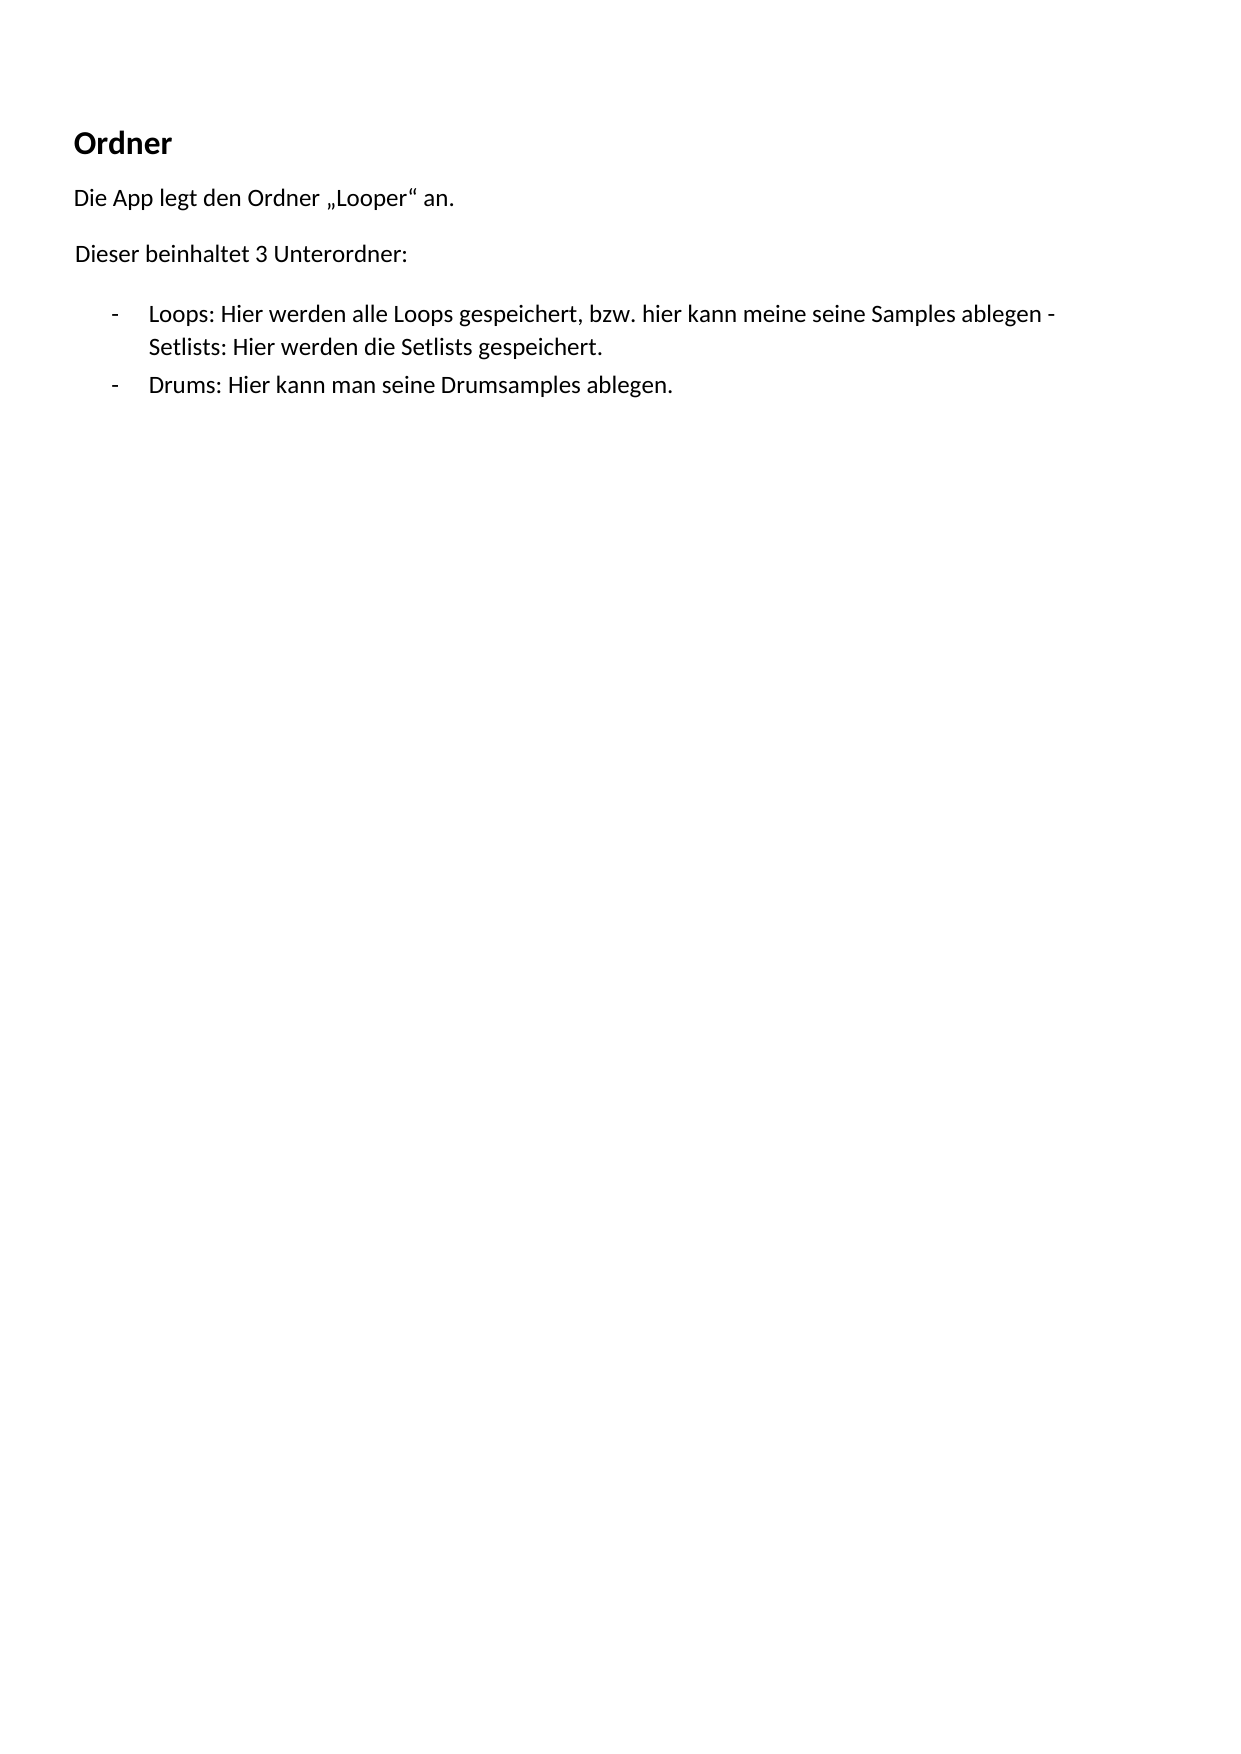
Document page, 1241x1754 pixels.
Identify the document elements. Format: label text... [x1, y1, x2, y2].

text Die App legt den Ordner „Looper“ an. [73, 182, 1173, 213]
list Loops: Hier werden alle Loops gespeichert, bzw. hier kann meine seine Samples ablegen - Setlists: Hier werden die Setlists gespeichert. [111, 298, 1057, 361]
text Dieser beinhaltet 3 Unterordner: [75, 238, 1057, 268]
list Drums: Hier kann man seine Drumsamples ablegen. [111, 369, 1057, 399]
subtitle Ordner [73, 122, 1173, 163]
